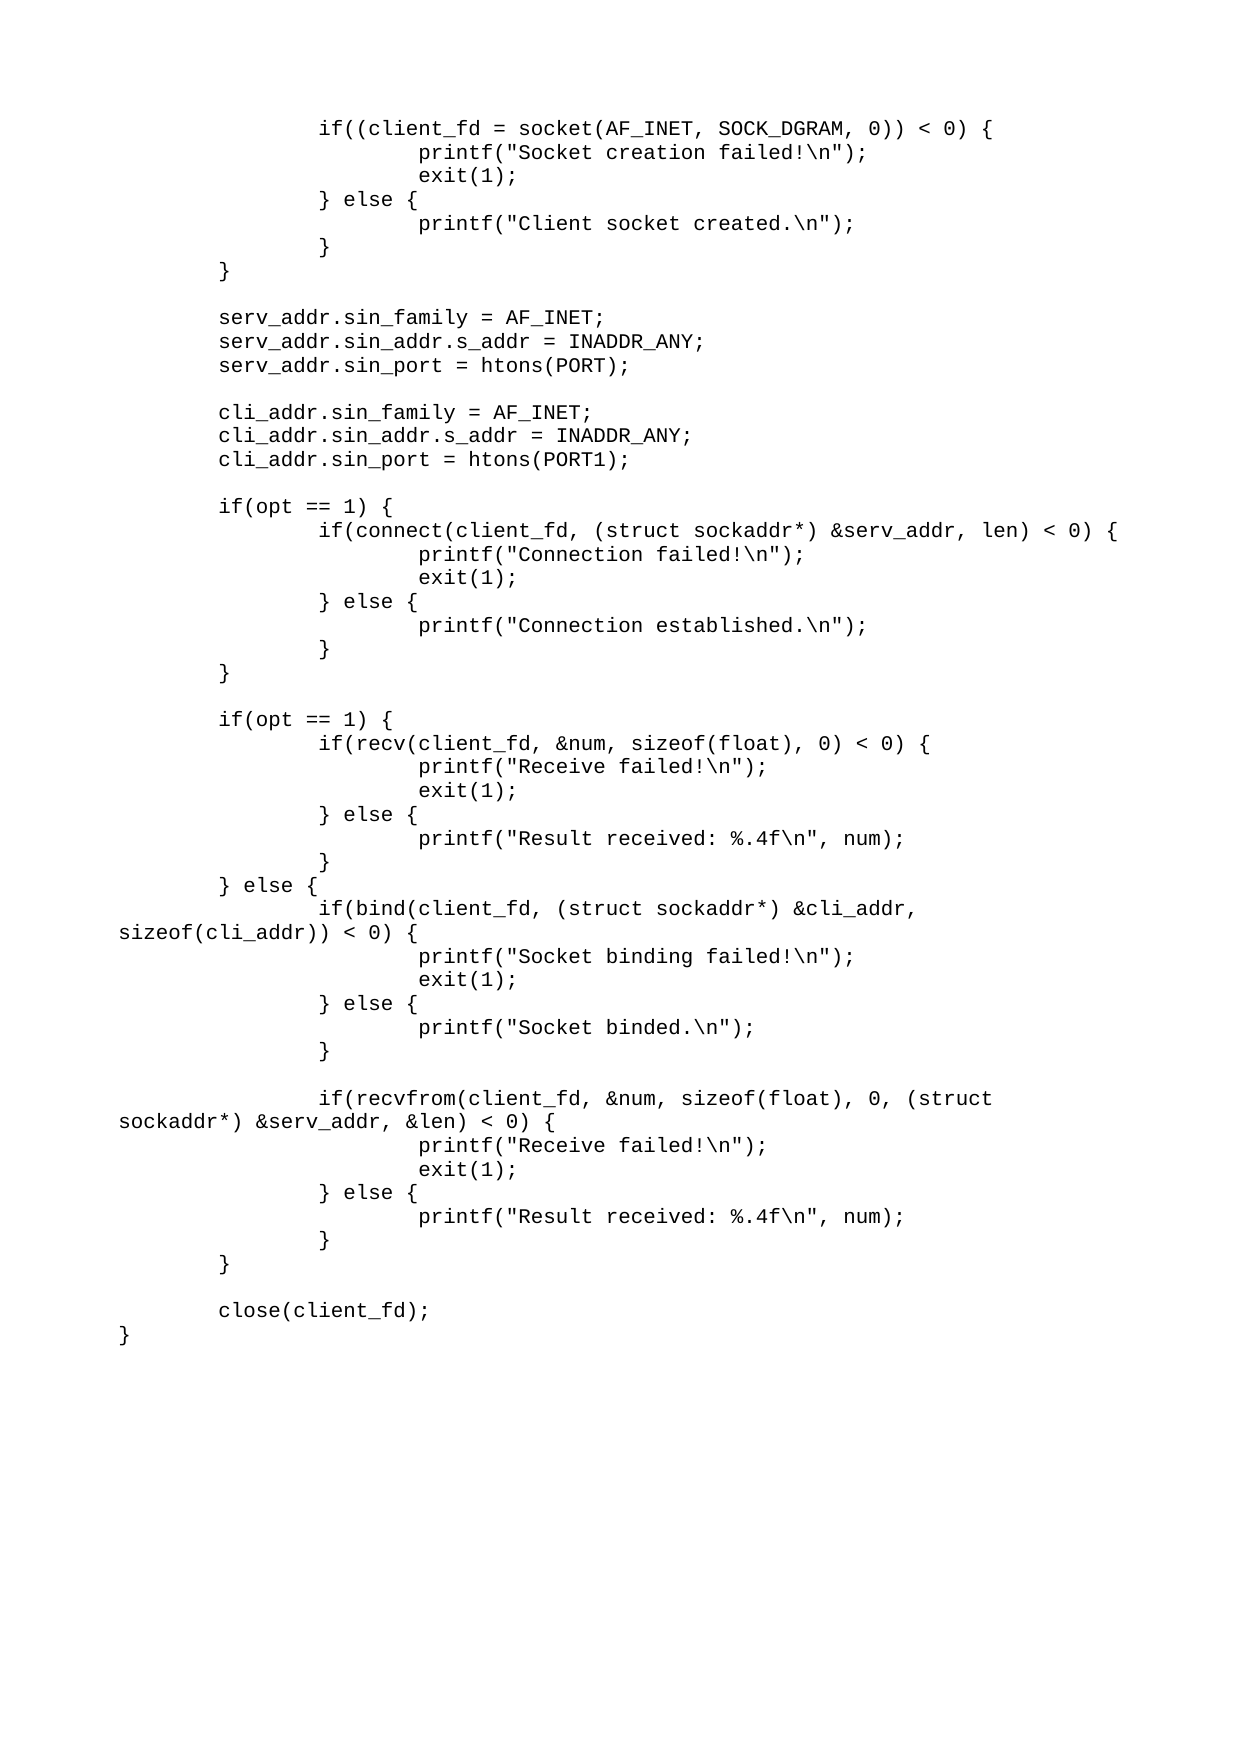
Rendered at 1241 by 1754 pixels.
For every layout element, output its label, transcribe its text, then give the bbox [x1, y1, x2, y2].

text if((client_fd = socket(AF_INET, SOCK_DGRAM, 0)) < 0) { [118, 118, 1122, 142]
text printf("Client socket created.\n"); [118, 213, 1122, 236]
text serv_addr.sin_addr.s_addr = INADDR_ANY; [118, 331, 1122, 354]
text if(opt == 1) { [118, 709, 1122, 733]
text serv_addr.sin_port = htons(PORT); [118, 354, 1122, 378]
text if(bind(client_fd, (struct sockaddr*) &cli_addr, sizeof(cli_addr)) < 0) { [118, 898, 1122, 946]
text } [118, 1229, 1122, 1253]
text cli_addr.sin_addr.s_addr = INADDR_ANY; [118, 426, 1122, 449]
text } else { [118, 875, 1122, 898]
text cli_addr.sin_port = htons(PORT1); [118, 449, 1122, 473]
text exit(1); [118, 969, 1122, 993]
text } [118, 1040, 1122, 1064]
text printf("Socket creation failed!\n"); [118, 142, 1122, 165]
text } [118, 638, 1122, 662]
text } [118, 1324, 1122, 1348]
text exit(1); [118, 780, 1122, 804]
text printf("Result received: %.4f\n", num); [118, 1206, 1122, 1229]
text printf("Receive failed!\n"); [118, 757, 1122, 780]
text exit(1); [118, 567, 1122, 591]
text if(opt == 1) { [118, 496, 1122, 520]
text } else { [118, 591, 1122, 615]
text } else { [118, 804, 1122, 827]
text } else { [118, 1182, 1122, 1206]
text } [118, 1253, 1122, 1277]
text } [118, 236, 1122, 260]
text exit(1); [118, 1158, 1122, 1182]
text printf("Socket binding failed!\n"); [118, 946, 1122, 969]
text cli_addr.sin_family = AF_INET; [118, 402, 1122, 426]
text printf("Socket binded.\n"); [118, 1017, 1122, 1040]
text } else { [118, 189, 1122, 213]
text printf("Receive failed!\n"); [118, 1135, 1122, 1158]
text close(client_fd); [118, 1300, 1122, 1324]
text } [118, 260, 1122, 284]
text } [118, 662, 1122, 686]
text printf("Connection established.\n"); [118, 615, 1122, 638]
text exit(1); [118, 165, 1122, 189]
text if(recvfrom(client_fd, &num, sizeof(float), 0, (struct sockaddr*) &serv_addr, &len) < 0) { [118, 1088, 1122, 1135]
text if(connect(client_fd, (struct sockaddr*) &serv_addr, len) < 0) { [118, 520, 1122, 544]
text printf("Result received: %.4f\n", num); [118, 827, 1122, 851]
text if(recv(client_fd, &num, sizeof(float), 0) < 0) { [118, 733, 1122, 757]
text printf("Connection failed!\n"); [118, 544, 1122, 567]
text } else { [118, 993, 1122, 1017]
text } [118, 851, 1122, 875]
text serv_addr.sin_family = AF_INET; [118, 307, 1122, 331]
